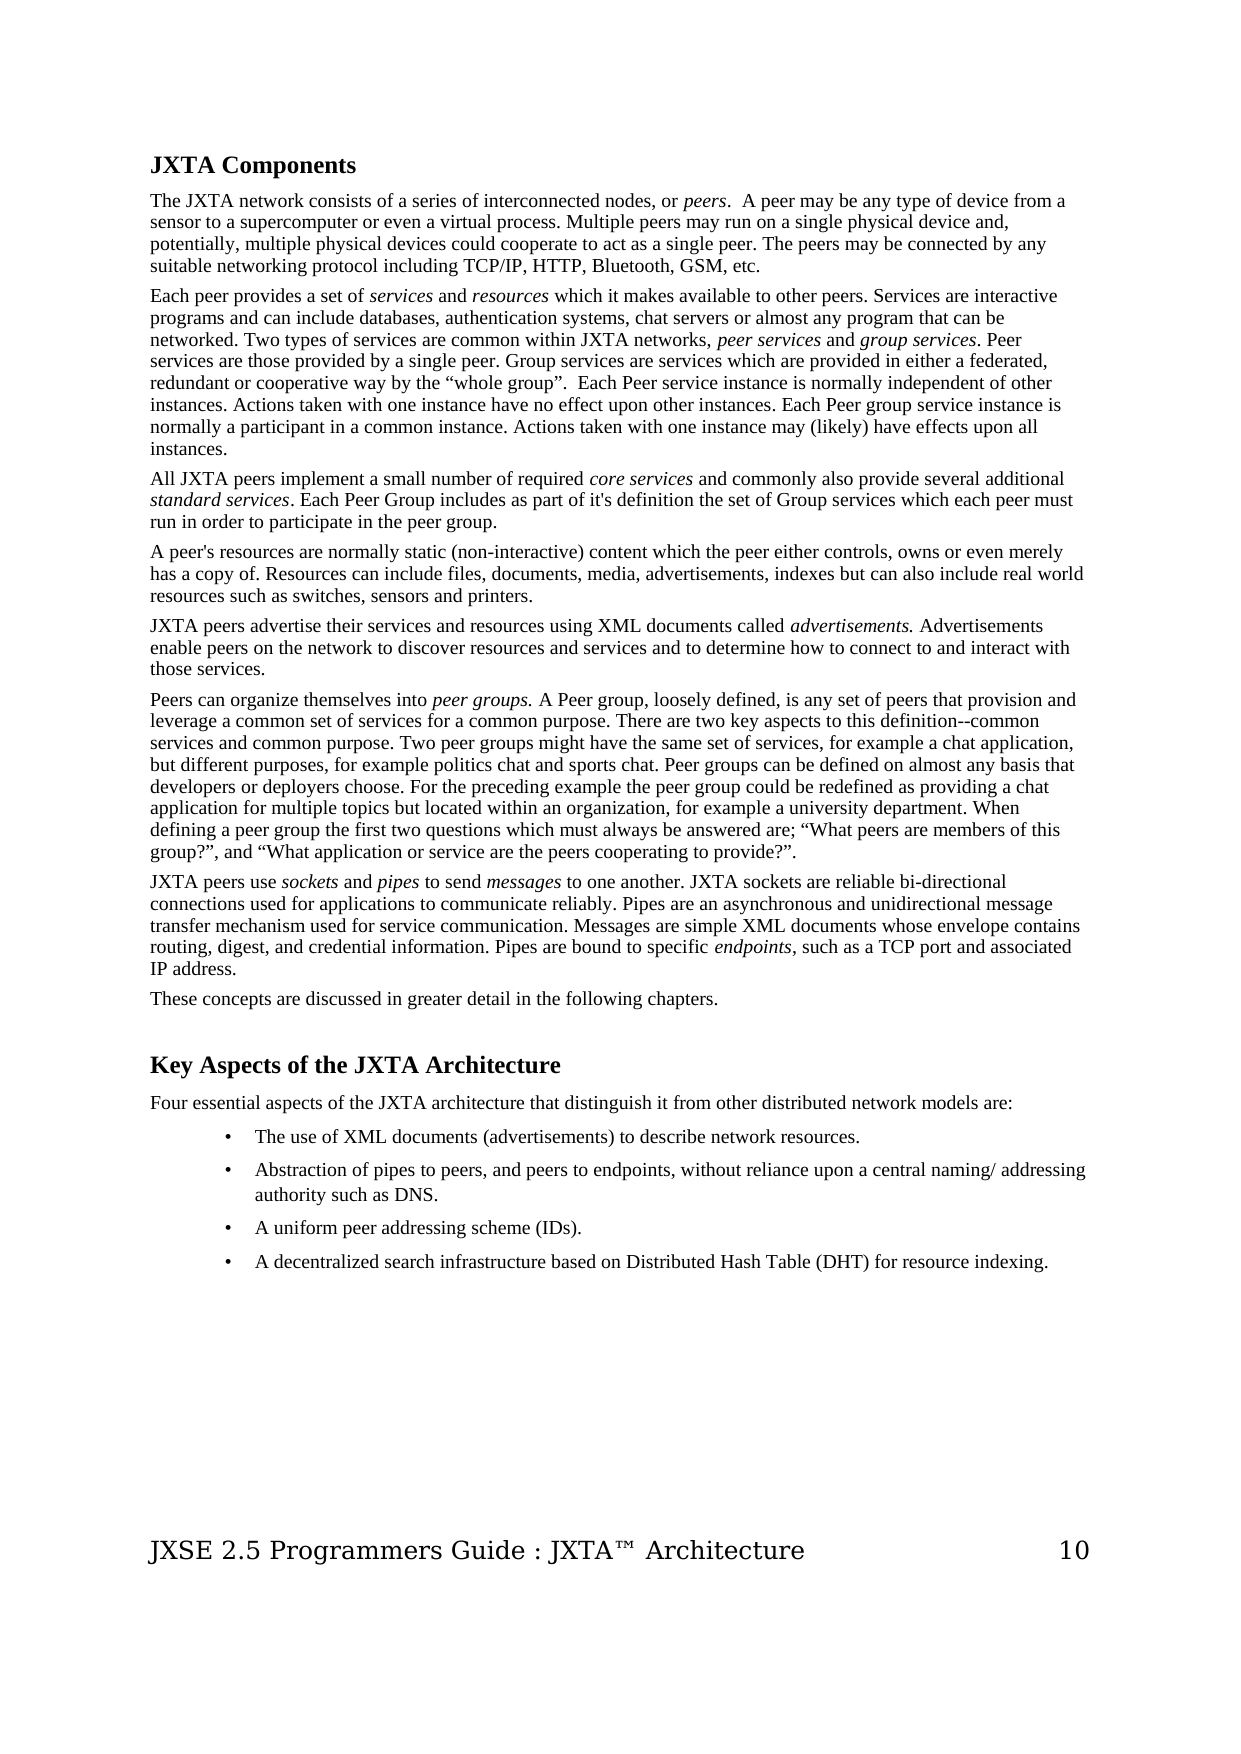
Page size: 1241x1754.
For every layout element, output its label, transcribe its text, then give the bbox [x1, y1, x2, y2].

text These concepts are discussed in greater detail in the following chapters. [150, 988, 1090, 1010]
text JXTA peers advertise their services and resources using XML documents called advertisements. Advertisements enable peers on the network to discover resources and services and to determine how to connect to and interact with those services. [150, 615, 1090, 680]
text The JXTA network consists of a series of interconnected nodes, or peers. A peer may be any type of device from a sensor to a supercomputer or even a virtual process. Multiple peers may run on a single physical device and, potentially, multiple physical devices could cooperate to act as a single peer. The peers may be connected by any suitable networking protocol including TCP/IP, HTTP, Bluetooth, GSM, etc. [150, 189, 1090, 277]
text Key Aspects of the JXTA Architecture [150, 1052, 1090, 1079]
text JXTA Components [150, 150, 1090, 179]
list A decentralized search infrastructure based on Distributed Hash Table (DHT) for resource indexing. [187, 1248, 1090, 1273]
list A uniform peer addressing scheme (IDs). [187, 1215, 1090, 1240]
text JXTA peers use sockets and pipes to send messages to one another. JXTA sockets are reliable bi-directional connections used for applications to communicate reliably. Pipes are an asynchronous and unidirectional message transfer mechanism used for service communication. Messages are simple XML documents whose envelope contains routing, digest, and credential information. Pipes are bound to specific endpoints, such as a TCP port and associated IP address. [150, 871, 1090, 980]
text Each peer provides a set of services and resources which it makes available to other peers. Services are interactive programs and can include databases, authentication systems, chat servers or almost any program that can be networked. Two types of services are common within JXTA networks, peer services and group services. Peer services are those provided by a single peer. Group services are services which are provided in either a federated, redundant or cooperative way by the “whole group”. Each Peer service instance is normally independent of other instances. Actions taken with one instance have no effect upon other instances. Each Peer group service instance is normally a participant in a common instance. Actions taken with one instance may (likely) have effects upon all instances. [150, 285, 1090, 459]
list Abstraction of pipes to peers, and peers to endpoints, without reliance upon a central naming/ addressing authority such as DNS. [187, 1156, 1090, 1206]
text Peers can organize themselves into peer groups. A Peer group, loosely defined, is any set of peers that provision and leverage a common set of services for a common purpose. There are two key aspects to this definition--common services and common purpose. Two peer groups might have the same set of services, for example a chat application, but different purposes, for example politics chat and sports chat. Peer groups can be defined on almost any basis that developers or deployers choose. For the preceding example the peer group could be redefined as providing a chat application for multiple topics but located within an organization, for example a university department. When defining a peer group the first two questions which must always be answered are; “What peers are members of this group?”, and “What application or service are the peers cooperating to provide?”. [150, 688, 1090, 863]
text A peer's resources are normally static (non-interactive) content which the peer either controls, owns or even merely has a copy of. Resources can include files, documents, media, advertisements, indexes but can also include real world resources such as switches, sensors and printers. [150, 541, 1090, 606]
text All JXTA peers implement a small number of required core services and commonly also provide several additional standard services. Each Peer Group includes as part of it's definition the set of Group services which each peer must run in order to participate in the peer group. [150, 467, 1090, 533]
text Four essential aspects of the JXTA architecture that distinguish it from other distributed network models are: [150, 1090, 1090, 1115]
list The use of XML documents (advertisements) to describe network resources. [187, 1123, 1090, 1148]
